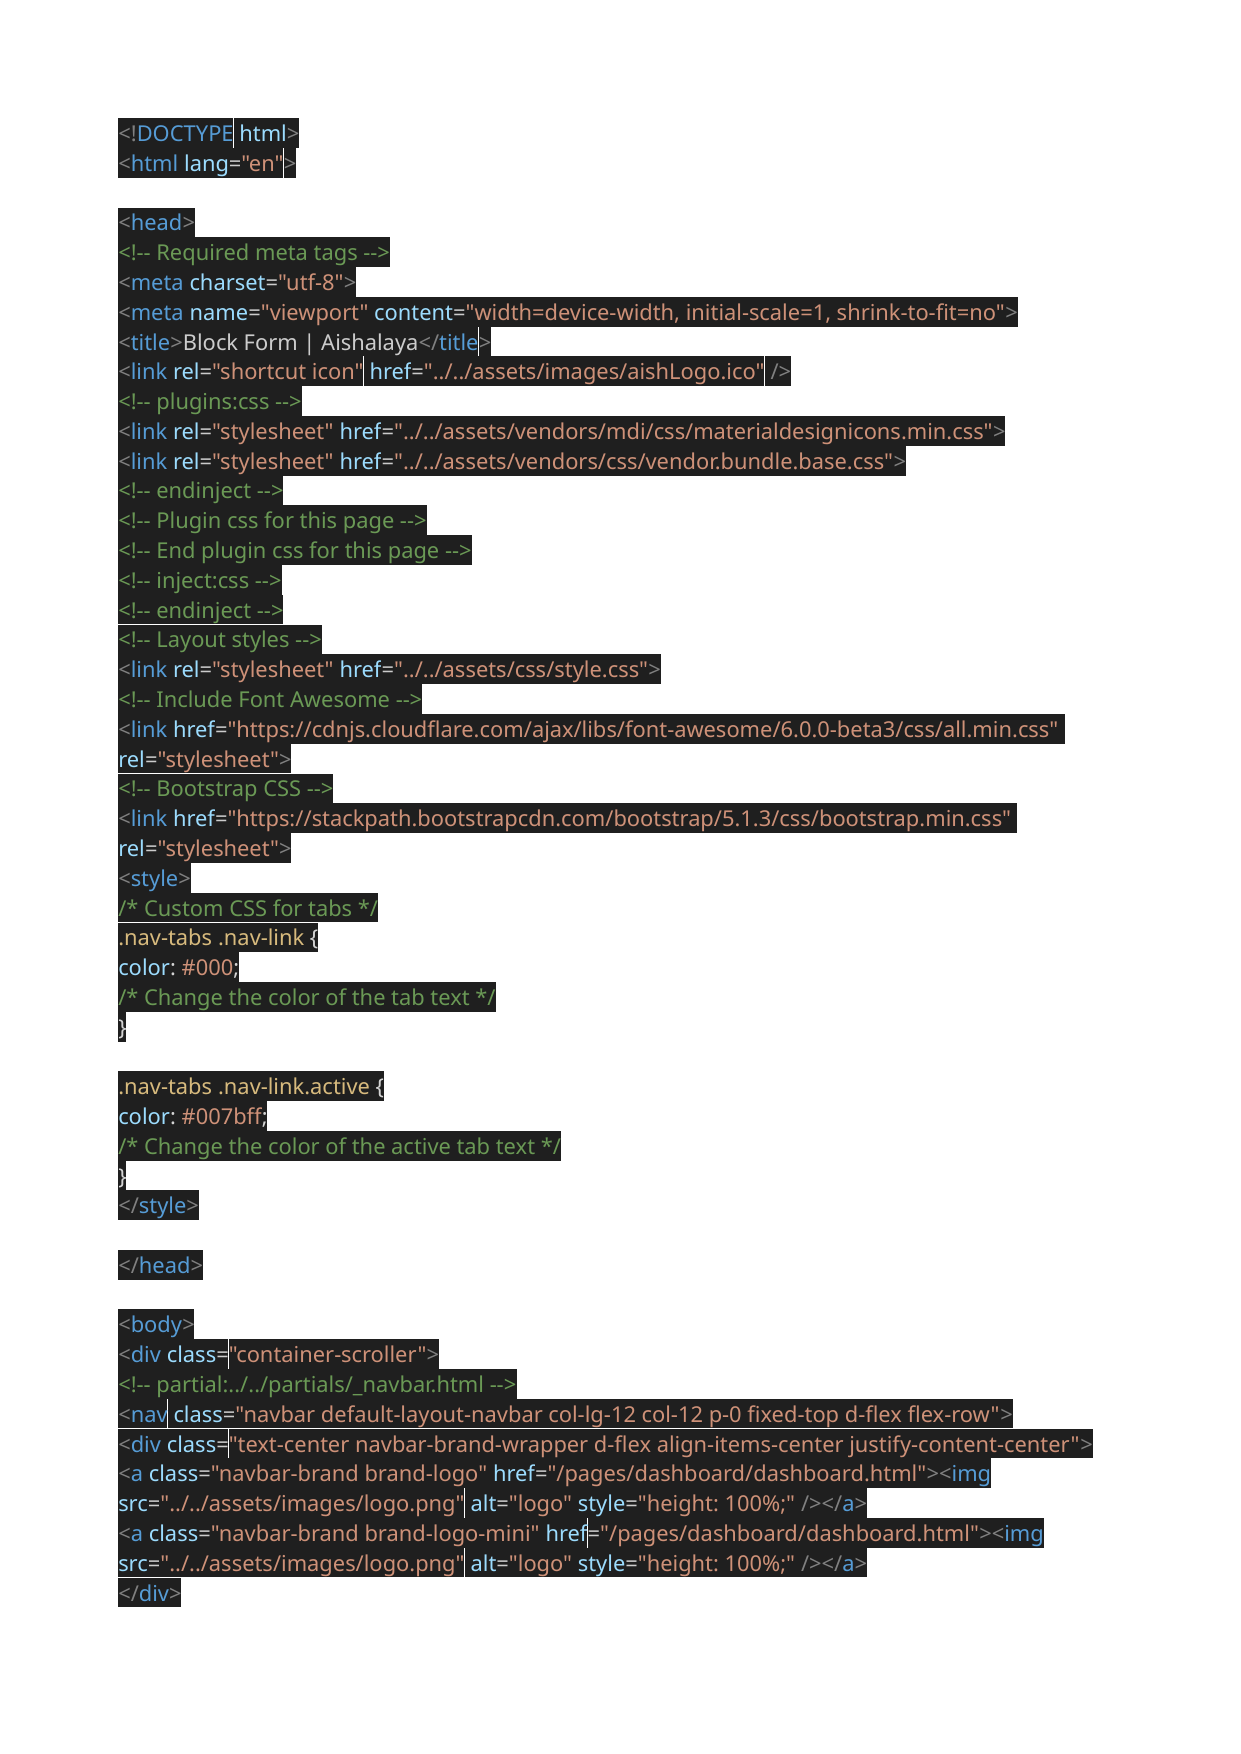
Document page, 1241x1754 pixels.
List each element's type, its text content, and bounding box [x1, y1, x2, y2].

text <!DOCTYPE html> [118, 118, 1122, 148]
text src="../../assets/images/logo.png" alt="logo" style="height: 100%;" /></a> [118, 1548, 1122, 1577]
text <!-- Bootstrap CSS --> [118, 773, 1122, 803]
text <div class="text-center navbar-brand-wrapper d-flex align-items-center justify-content-center"> [118, 1428, 1122, 1458]
text <a class="navbar-brand brand-logo-mini" href="/pages/dashboard/dashboard.html"><img [118, 1518, 1122, 1548]
text <link href="https://stackpath.bootstrapcdn.com/bootstrap/5.1.3/css/bootstrap.min.css" rel="stylesheet"> [118, 803, 1122, 863]
text <nav class="navbar default-layout-navbar col-lg-12 col-12 p-0 fixed-top d-flex flex-row"> [118, 1399, 1122, 1428]
text <a class="navbar-brand brand-logo" href="/pages/dashboard/dashboard.html"><img [118, 1458, 1122, 1488]
text <link rel="stylesheet" href="../../assets/vendors/mdi/css/materialdesignicons.min.css"> [118, 416, 1122, 446]
text /* Custom CSS for tabs */ [118, 893, 1122, 922]
text /* Change the color of the active tab text */ [118, 1131, 1122, 1161]
text <!-- endinject --> [118, 476, 1122, 505]
text } [118, 1012, 1122, 1042]
text <!-- Plugin css for this page --> [118, 505, 1122, 535]
text src="../../assets/images/logo.png" alt="logo" style="height: 100%;" /></a> [118, 1488, 1122, 1518]
text <link href="https://cdnjs.cloudflare.com/ajax/libs/font-awesome/6.0.0-beta3/css/all.min.css" rel="stylesheet"> [118, 714, 1122, 773]
text <!-- End plugin css for this page --> [118, 535, 1122, 565]
text <!-- inject:css --> [118, 565, 1122, 595]
text <div class="container-scroller"> [118, 1339, 1122, 1369]
text <meta name="viewport" content="width=device-width, initial-scale=1, shrink-to-fit=no"> [118, 297, 1122, 327]
text <head> [118, 207, 1122, 237]
text <meta charset="utf-8"> [118, 267, 1122, 297]
text color: #007bff; [118, 1101, 1122, 1131]
text <!-- endinject --> [118, 595, 1122, 624]
text <html lang="en"> [118, 148, 1122, 178]
text <link rel="stylesheet" href="../../assets/vendors/css/vendor.bundle.base.css"> [118, 446, 1122, 476]
text <!-- partial:../../partials/_navbar.html --> [118, 1369, 1122, 1399]
text <!-- plugins:css --> [118, 386, 1122, 416]
text .nav-tabs .nav-link.active { [118, 1071, 1122, 1101]
text <link rel="shortcut icon" href="../../assets/images/aishLogo.ico" /> [118, 356, 1122, 386]
text <style> [118, 863, 1122, 893]
text <!-- Required meta tags --> [118, 237, 1122, 267]
text <link rel="stylesheet" href="../../assets/css/style.css"> [118, 654, 1122, 684]
text color: #000; [118, 952, 1122, 982]
text <title>Block Form | Aishalaya</title> [118, 327, 1122, 356]
text </div> [118, 1577, 1122, 1607]
text <!-- Layout styles --> [118, 624, 1122, 654]
text } [118, 1161, 1122, 1190]
text </style> [118, 1190, 1122, 1220]
text </head> [118, 1250, 1122, 1280]
text <!-- Include Font Awesome --> [118, 684, 1122, 714]
text /* Change the color of the tab text */ [118, 982, 1122, 1012]
text .nav-tabs .nav-link { [118, 922, 1122, 952]
text <body> [118, 1309, 1122, 1339]
